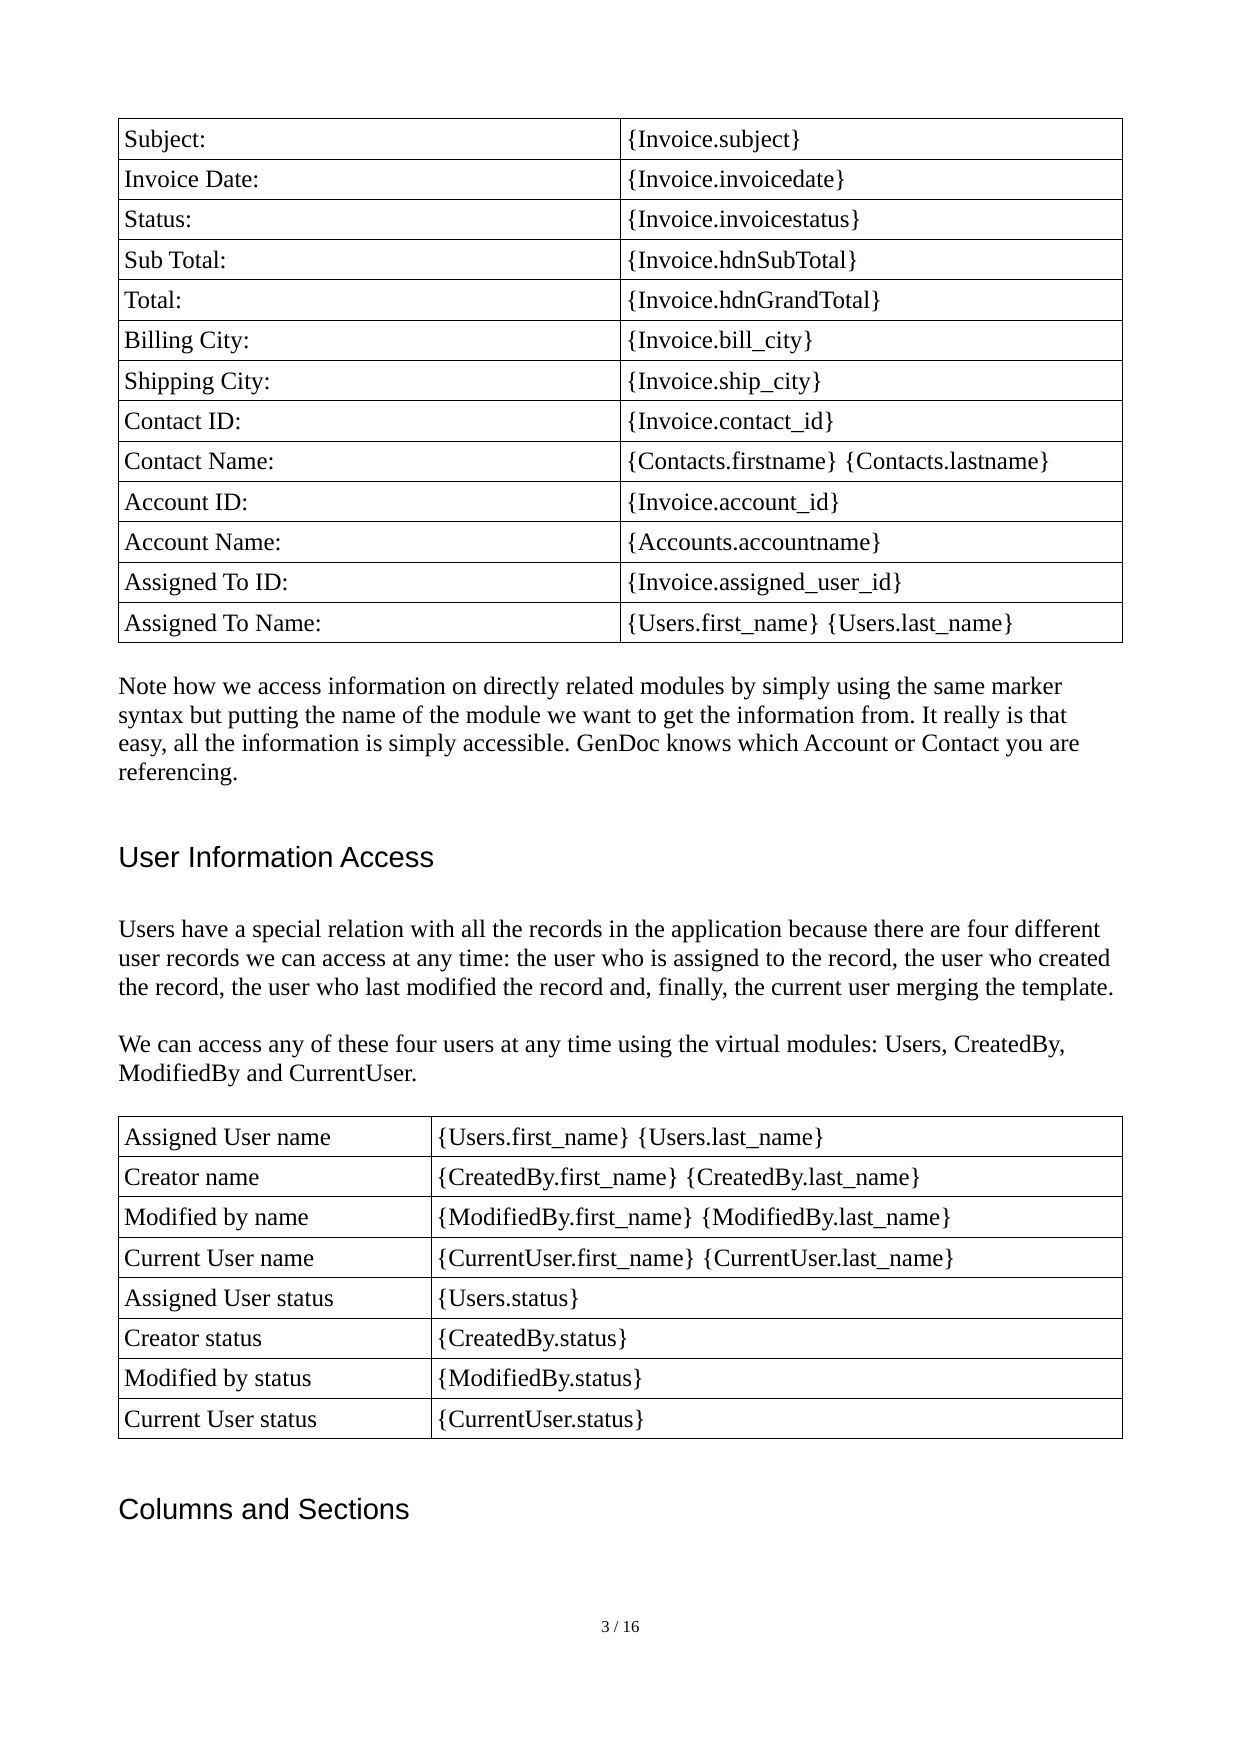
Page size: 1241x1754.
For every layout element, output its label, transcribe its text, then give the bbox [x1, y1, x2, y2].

table_header Assigned User name [119, 1117, 431, 1156]
table_cell Contact Name: [119, 442, 620, 481]
table_cell Shipping City: [119, 361, 620, 400]
table_cell Creator status [119, 1319, 431, 1358]
table_header {Users.first_name} {Users.last_name} [432, 1117, 1122, 1156]
table_cell Subject: [119, 119, 620, 158]
table_cell {CurrentUser.status} [432, 1399, 1122, 1438]
table_cell {Invoice.invoicedate} [621, 160, 1122, 199]
table_cell Current User status [119, 1399, 431, 1438]
table_cell {Invoice.bill_city} [621, 321, 1122, 360]
table_cell {ModifiedBy.first_name} {ModifiedBy.last_name} [432, 1197, 1122, 1237]
table_cell {CreatedBy.first_name} {CreatedBy.last_name} [432, 1157, 1122, 1196]
table_cell Account ID: [119, 482, 620, 521]
table_cell {Users.first_name} {Users.last_name} [621, 603, 1122, 642]
table_cell {ModifiedBy.status} [432, 1359, 1122, 1398]
table_cell Billing City: [119, 321, 620, 360]
table_cell {Invoice.ship_city} [621, 361, 1122, 400]
table_cell Creator name [119, 1157, 431, 1196]
table_cell Modified by status [119, 1359, 431, 1398]
table_cell {CurrentUser.first_name} {CurrentUser.last_name} [432, 1238, 1122, 1277]
table_cell {Invoice.account_id} [621, 482, 1122, 521]
table_cell Status: [119, 200, 620, 239]
table_cell {Accounts.accountname} [621, 522, 1122, 562]
table_cell {Contacts.firstname} {Contacts.lastname} [621, 442, 1122, 481]
table_cell {Invoice.invoicestatus} [621, 200, 1122, 239]
table_cell {CreatedBy.status} [432, 1319, 1122, 1358]
table_cell Assigned User status [119, 1278, 431, 1317]
table_cell Assigned To Name: [119, 603, 620, 642]
table_cell Sub Total: [119, 240, 620, 279]
text Note how we access information on directly related modules by simply using the same marker syntax but putting the name of the module we want to get the information from. It really is that easy, all the information is simply accessible. GenDoc knows which Account or Contact you are referencing. [118, 671, 1122, 786]
table_cell {Invoice.contact_id} [621, 401, 1122, 441]
table_cell Invoice Date: [119, 160, 620, 199]
table_cell Modified by name [119, 1197, 431, 1237]
text We can access any of these four users at any time using the virtual modules: Users, CreatedBy, ModifiedBy and CurrentUser. [118, 1029, 1122, 1087]
table_cell Total: [119, 280, 620, 320]
table_cell {Invoice.hdnGrandTotal} [621, 280, 1122, 320]
table_cell Contact ID: [119, 401, 620, 441]
table_cell Current User name [119, 1238, 431, 1277]
subtitle User Information Access [118, 840, 1122, 873]
table_cell Account Name: [119, 522, 620, 562]
table_cell {Invoice.subject} [621, 119, 1122, 158]
table_cell Assigned To ID: [119, 563, 620, 602]
text Users have a special relation with all the records in the application because there are four different user records we can access at any time: the user who is assigned to the record, the user who created the record, the user who last modified the record and, finally, the current user merging the template. [118, 914, 1122, 1001]
table_cell {Users.status} [432, 1278, 1122, 1317]
table_cell {Invoice.hdnSubTotal} [621, 240, 1122, 279]
subtitle Columns and Sections [118, 1492, 1122, 1526]
table_cell {Invoice.assigned_user_id} [621, 563, 1122, 602]
